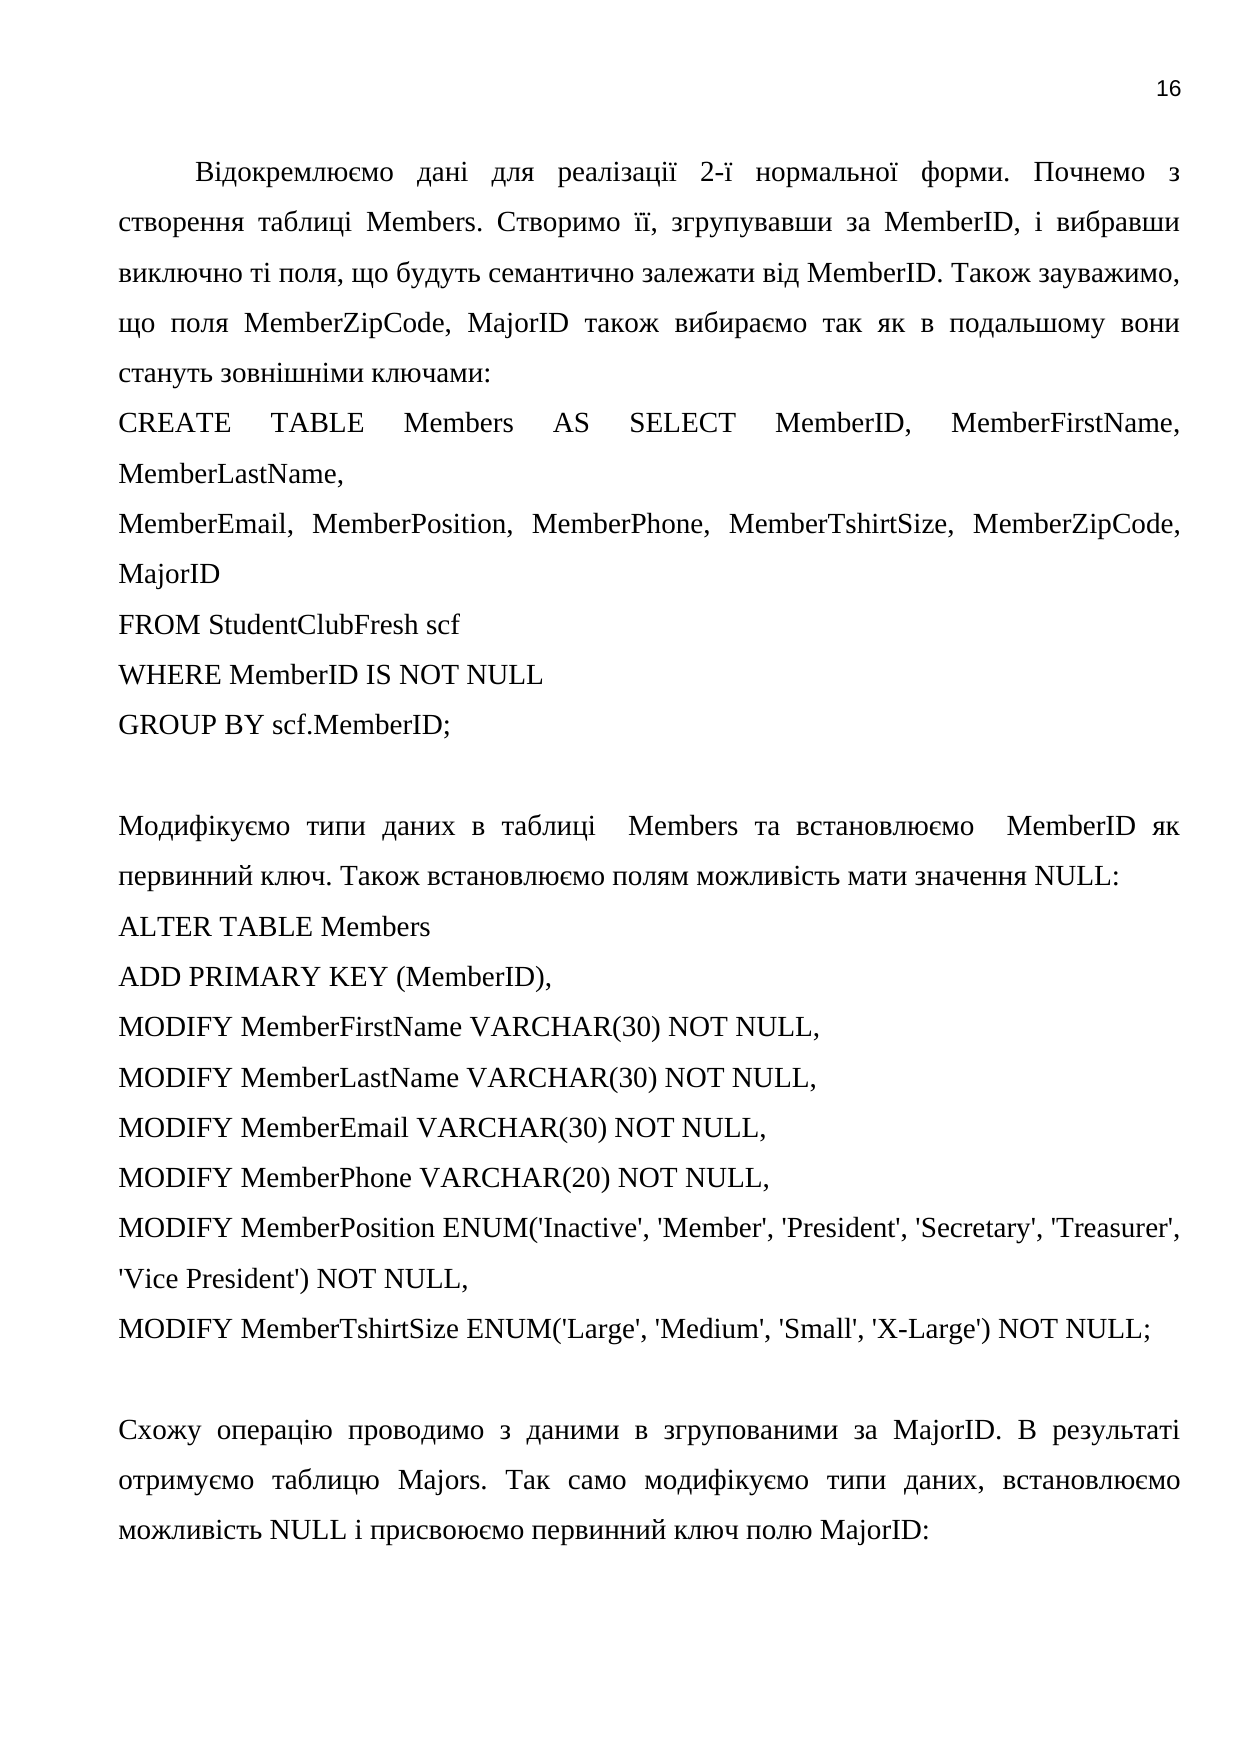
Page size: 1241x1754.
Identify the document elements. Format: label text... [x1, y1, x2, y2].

text MODIFY MemberEmail VARCHAR(30) NOT NULL, [118, 1110, 1181, 1143]
text Модифікуємо типи даних в таблиці Members та встановлюємо MemberID як первинний ключ. Також встановлюємо полям можливість мати значення NULL: [118, 808, 1181, 892]
text ADD PRIMARY KEY (MemberID), [118, 959, 1181, 993]
text MemberEmail, MemberPosition, MemberPhone, MemberTshirtSize, MemberZipCode, MajorID [118, 506, 1181, 590]
text MODIFY MemberPhone VARCHAR(20) NOT NULL, [118, 1160, 1181, 1194]
text GROUP BY scf.MemberID; [118, 707, 1181, 741]
text Відокремлюємо дані для реалізації 2-ї нормальної форми. Почнемо з створення таблиці Members. Створимо її, згрупувавши за MemberID, і вибравши виключно ті поля, що будуть семантично залежати від MemberID. Також зауважимо, що поля MemberZipCode, MajorID також вибираємо так як в подальшому вони стануть зовнішніми ключами: [118, 154, 1181, 389]
text MODIFY MemberFirstName VARCHAR(30) NOT NULL, [118, 1009, 1181, 1043]
text WHERE MemberID IS NOT NULL [118, 657, 1181, 691]
text MODIFY MemberLastName VARCHAR(30) NOT NULL, [118, 1060, 1181, 1093]
text MODIFY MemberTshirtSize ENUM('Large', 'Medium', 'Small', 'X-Large') NOT NULL; [118, 1311, 1181, 1345]
text Схожу операцію проводимо з даними в згрупованими за MajorID. В результаті отримуємо таблицю Majors. Так само модифікуємо типи даних, встановлюємо можливість NULL і присвоюємо первинний ключ полю MajorID: [118, 1412, 1181, 1546]
text FROM StudentClubFresh scf [118, 607, 1181, 640]
text CREATE TABLE Members AS SELECT MemberID, MemberFirstName, MemberLastName, [118, 406, 1181, 489]
text ALTER TABLE Members [118, 909, 1181, 942]
text MODIFY MemberPosition ENUM('Inactive', 'Member', 'President', 'Secretary', 'Treasurer', 'Vice President') NOT NULL, [118, 1211, 1181, 1294]
